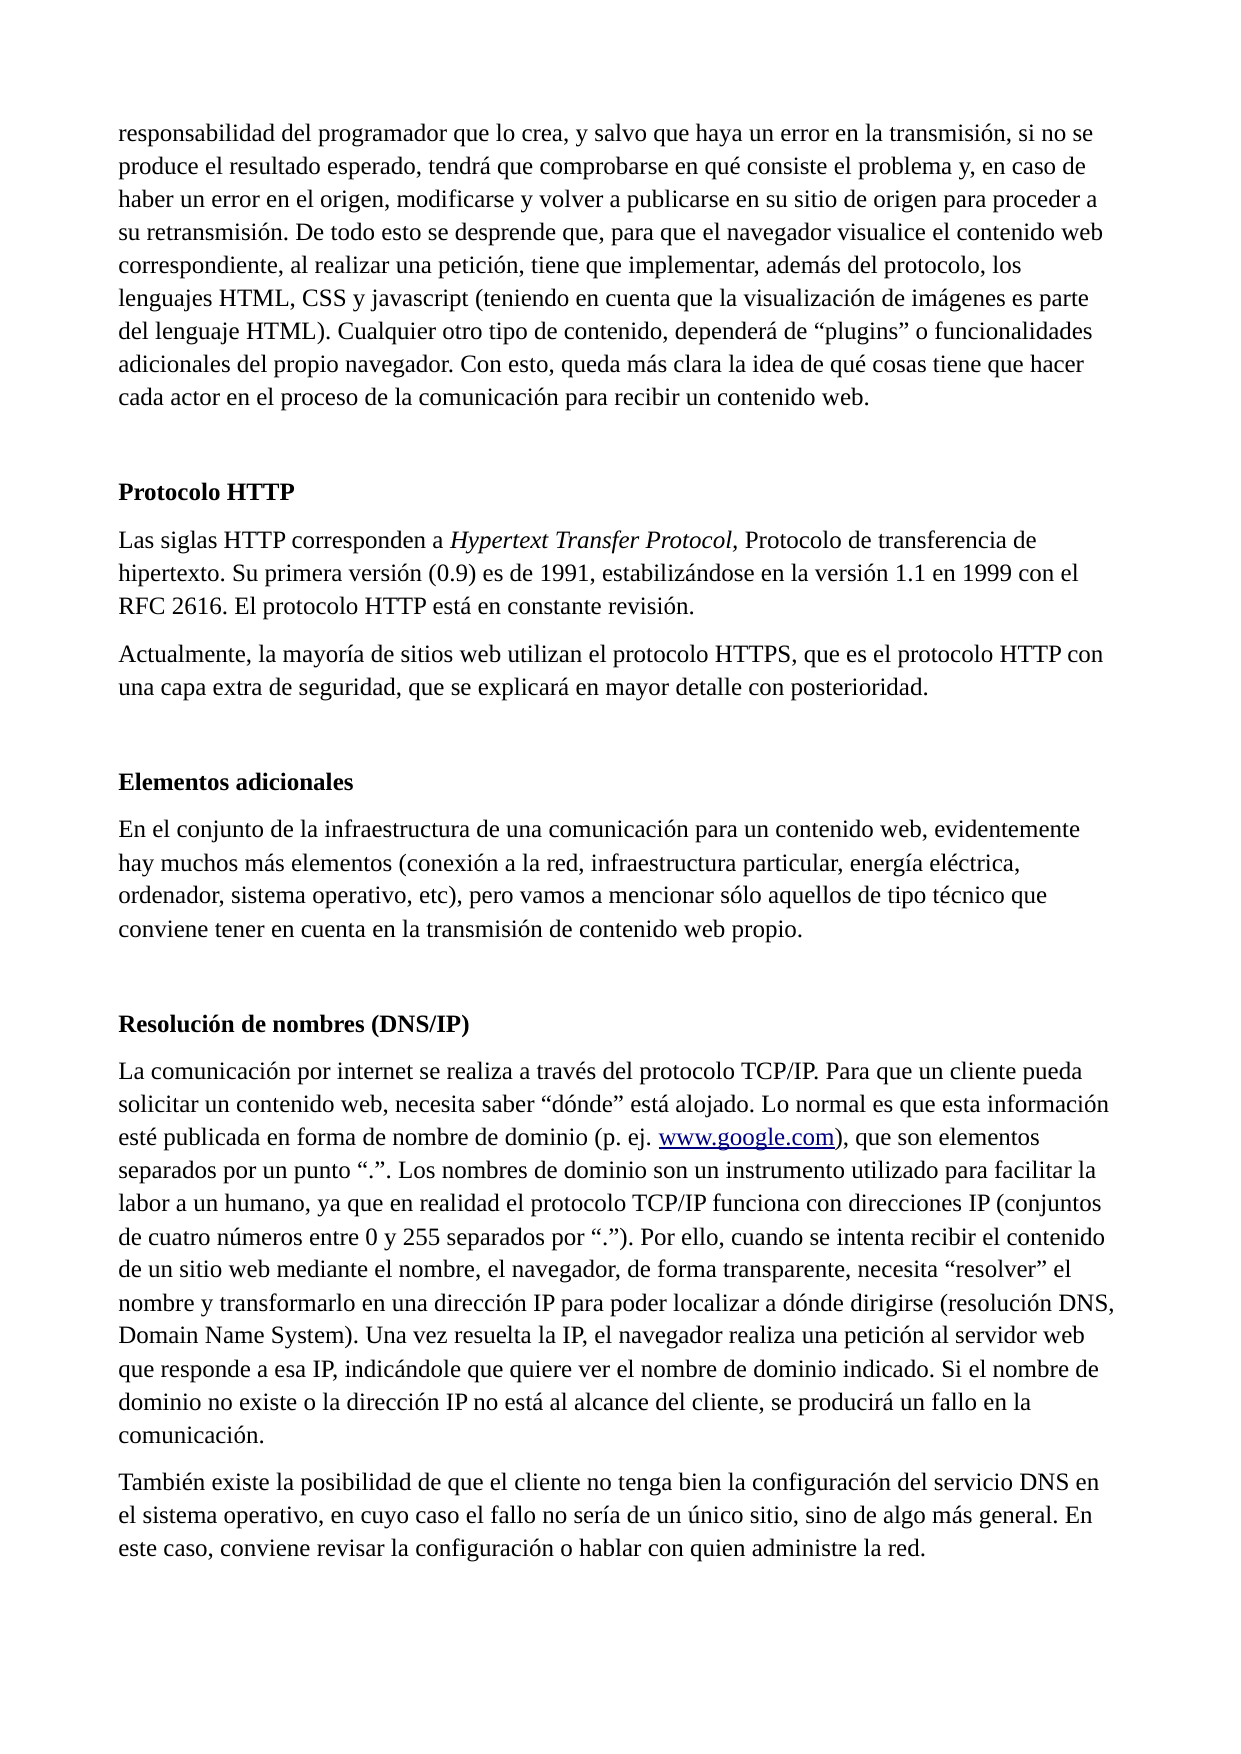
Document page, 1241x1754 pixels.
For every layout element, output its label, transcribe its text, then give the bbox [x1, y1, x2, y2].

text Las siglas HTTP corresponden a Hypertext Transfer Protocol, Protocolo de transferencia de hipertexto. Su primera versión (0.9) es de 1991, estabilizándose en la versión 1.1 en 1999 con el RFC 2616. El protocolo HTTP está en constante revisión. [118, 525, 1122, 620]
text responsabilidad del programador que lo crea, y salvo que haya un error en la transmisión, si no se produce el resultado esperado, tendrá que comprobarse en qué consiste el problema y, en caso de haber un error en el origen, modificarse y volver a publicarse en su sitio de origen para proceder a su retransmisión. De todo esto se desprende que, para que el navegador visualice el contenido web correspondiente, al realizar una petición, tiene que implementar, además del protocolo, los lenguajes HTML, CSS y javascript (teniendo en cuenta que la visualización de imágenes es parte del lenguaje HTML). Cualquier otro tipo de contenido, dependerá de “plugins” o funcionalidades adicionales del propio navegador. Con esto, queda más clara la idea de qué cosas tiene que hacer cada actor en el proceso de la comunicación para recibir un contenido web. [118, 118, 1122, 411]
text Actualmente, la mayoría de sitios web utilizan el protocolo HTTPS, que es el protocolo HTTP con una capa extra de seguridad, que se explicará en mayor detalle con posterioridad. [118, 639, 1122, 701]
text Resolución de nombres (DNS/IP) [118, 1009, 1122, 1038]
text En el conjunto de la infraestructura de una comunicación para un contenido web, evidentemente hay muchos más elementos (conexión a la red, infraestructura particular, energía eléctrica, ordenador, sistema operativo, etc), pero vamos a mencionar sólo aquellos de tipo técnico que conviene tener en cuenta en la transmisión de contenido web propio. [118, 814, 1122, 942]
text La comunicación por internet se realiza a través del protocolo TCP/IP. Para que un cliente pueda solicitar un contenido web, necesita saber “dónde” está alojado. Lo normal es que esta información esté publicada en forma de nombre de dominio (p. ej. www.google.com), que son elementos separados por un punto “.”. Los nombres de dominio son un instrumento utilizado para facilitar la labor a un humano, ya que en realidad el protocolo TCP/IP funciona con direcciones IP (conjuntos de cuatro números entre 0 y 255 separados por “.”). Por ello, cuando se intenta recibir el contenido de un sitio web mediante el nombre, el navegador, de forma transparente, necesita “resolver” el nombre y transformarlo en una dirección IP para poder localizar a dónde dirigirse (resolución DNS, Domain Name System). Una vez resuelta la IP, el navegador realiza una petición al servidor web que responde a esa IP, indicándole que quiere ver el nombre de dominio indicado. Si el nombre de dominio no existe o la dirección IP no está al alcance del cliente, se producirá un fallo en la comunicación. [118, 1056, 1122, 1448]
text También existe la posibilidad de que el cliente no tenga bien la configuración del servicio DNS en el sistema operativo, en cuyo caso el fallo no sería de un único sitio, sino de algo más general. En este caso, conviene revisar la configuración o hablar con quien administre la red. [118, 1467, 1122, 1562]
text Elementos adicionales [118, 767, 1122, 796]
text Protocolo HTTP [118, 477, 1122, 506]
